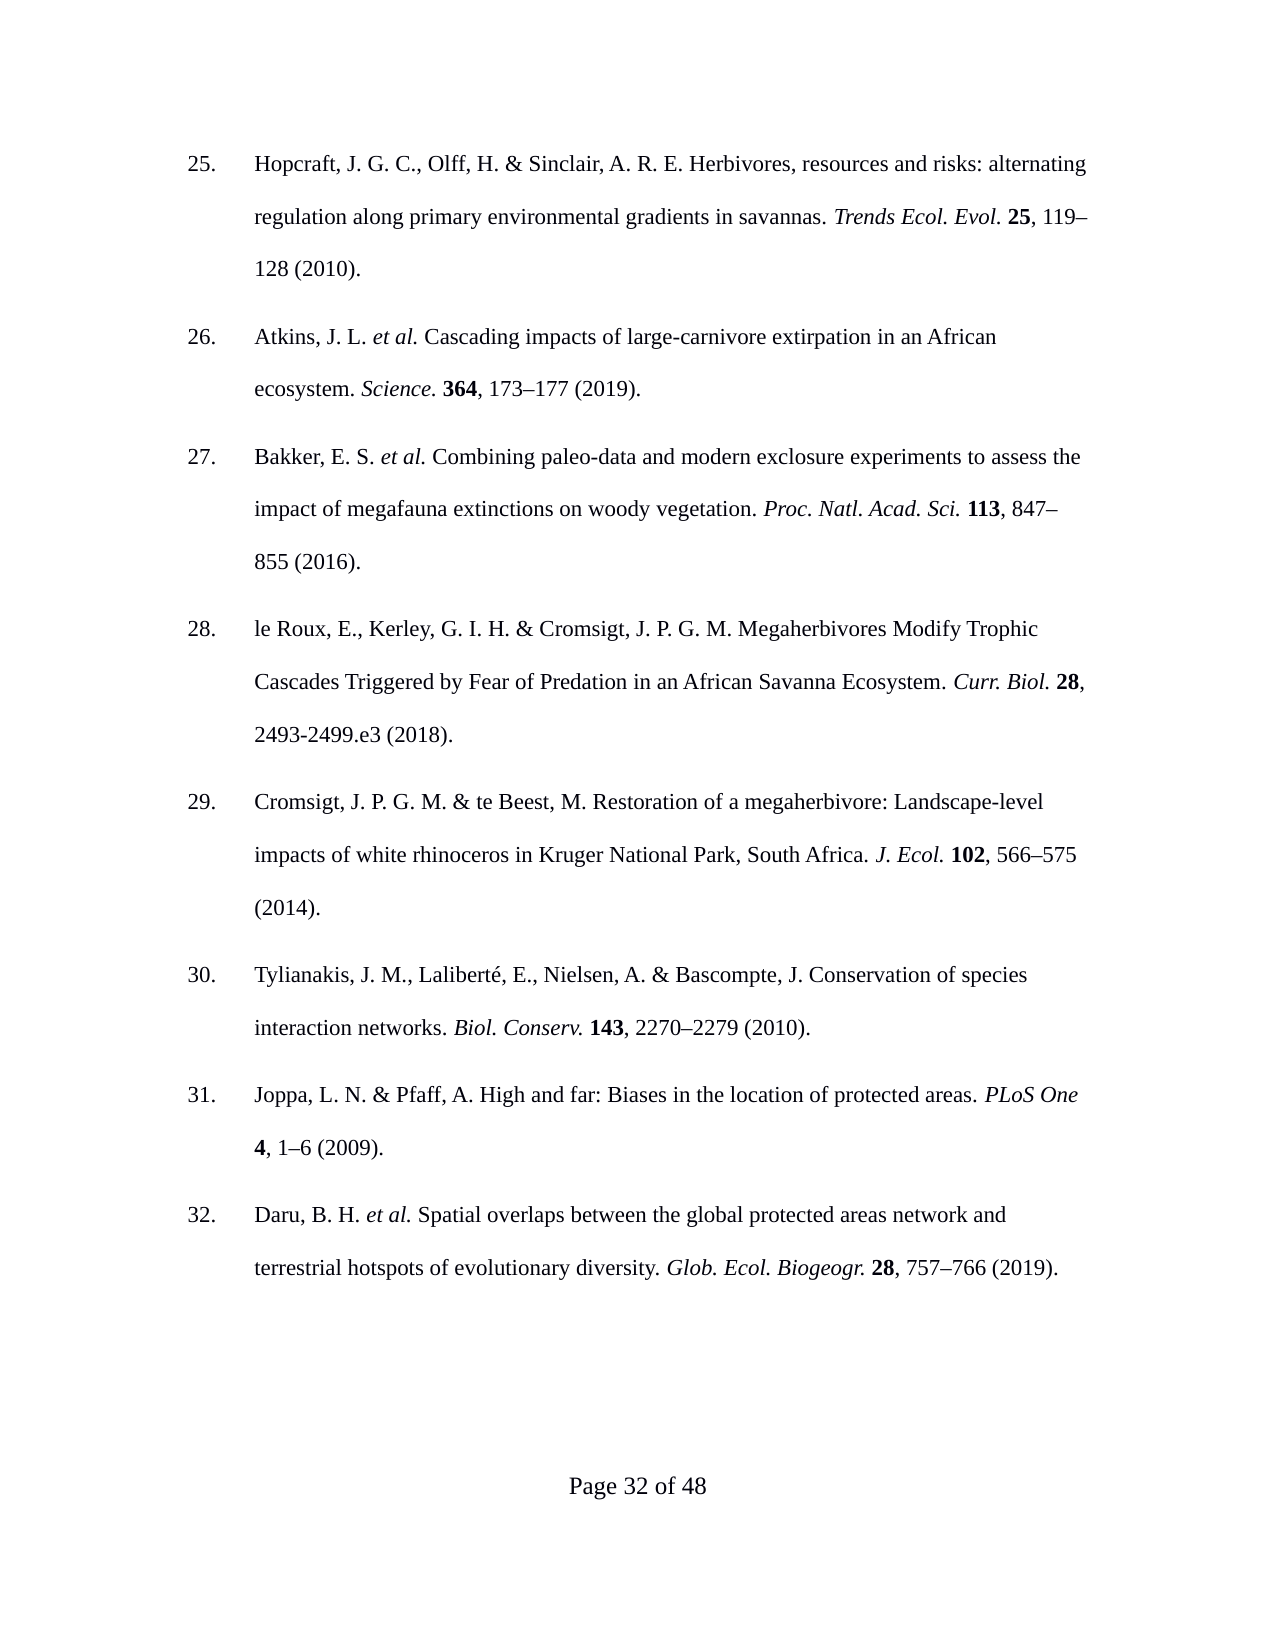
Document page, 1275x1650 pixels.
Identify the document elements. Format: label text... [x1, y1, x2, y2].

text 30. Tylianakis, J. M., Laliberté, E., Nielsen, A. & Bascompte, J. Conservation of species interaction networks. Biol. Conserv. 143, 2270–2279 (2010). [187, 961, 1087, 1040]
text 31. Joppa, L. N. & Pfaff, A. High and far: Biases in the location of protected areas. PLoS One 4, 1–6 (2009). [187, 1081, 1087, 1160]
text 29. Cromsigt, J. P. G. M. & te Beest, M. Restoration of a megaherbivore: Landscape-level impacts of white rhinoceros in Kruger National Park, South Africa. J. Ecol. 102, 566–575 (2014). [187, 788, 1087, 920]
text 28. le Roux, E., Kerley, G. I. H. & Cromsigt, J. P. G. M. Megaherbivores Modify Trophic Cascades Triggered by Fear of Predation in an African Savanna Ecosystem. Curr. Biol. 28, 2493-2499.e3 (2018). [187, 615, 1087, 747]
text 25. Hopcraft, J. G. C., Olff, H. & Sinclair, A. R. E. Herbivores, resources and risks: alternating regulation along primary environmental gradients in savannas. Trends Ecol. Evol. 25, 119–128 (2010). [187, 150, 1087, 282]
text 32. Daru, B. H. et al. Spatial overlaps between the global protected areas network and terrestrial hotspots of evolutionary diversity. Glob. Ecol. Biogeogr. 28, 757–766 (2019). [187, 1201, 1087, 1280]
text 26. Atkins, J. L. et al. Cascading impacts of large-carnivore extirpation in an African ecosystem. Science. 364, 173–177 (2019). [187, 323, 1087, 402]
text 27. Bakker, E. S. et al. Combining paleo-data and modern exclosure experiments to assess the impact of megafauna extinctions on woody vegetation. Proc. Natl. Acad. Sci. 113, 847–855 (2016). [187, 443, 1087, 574]
